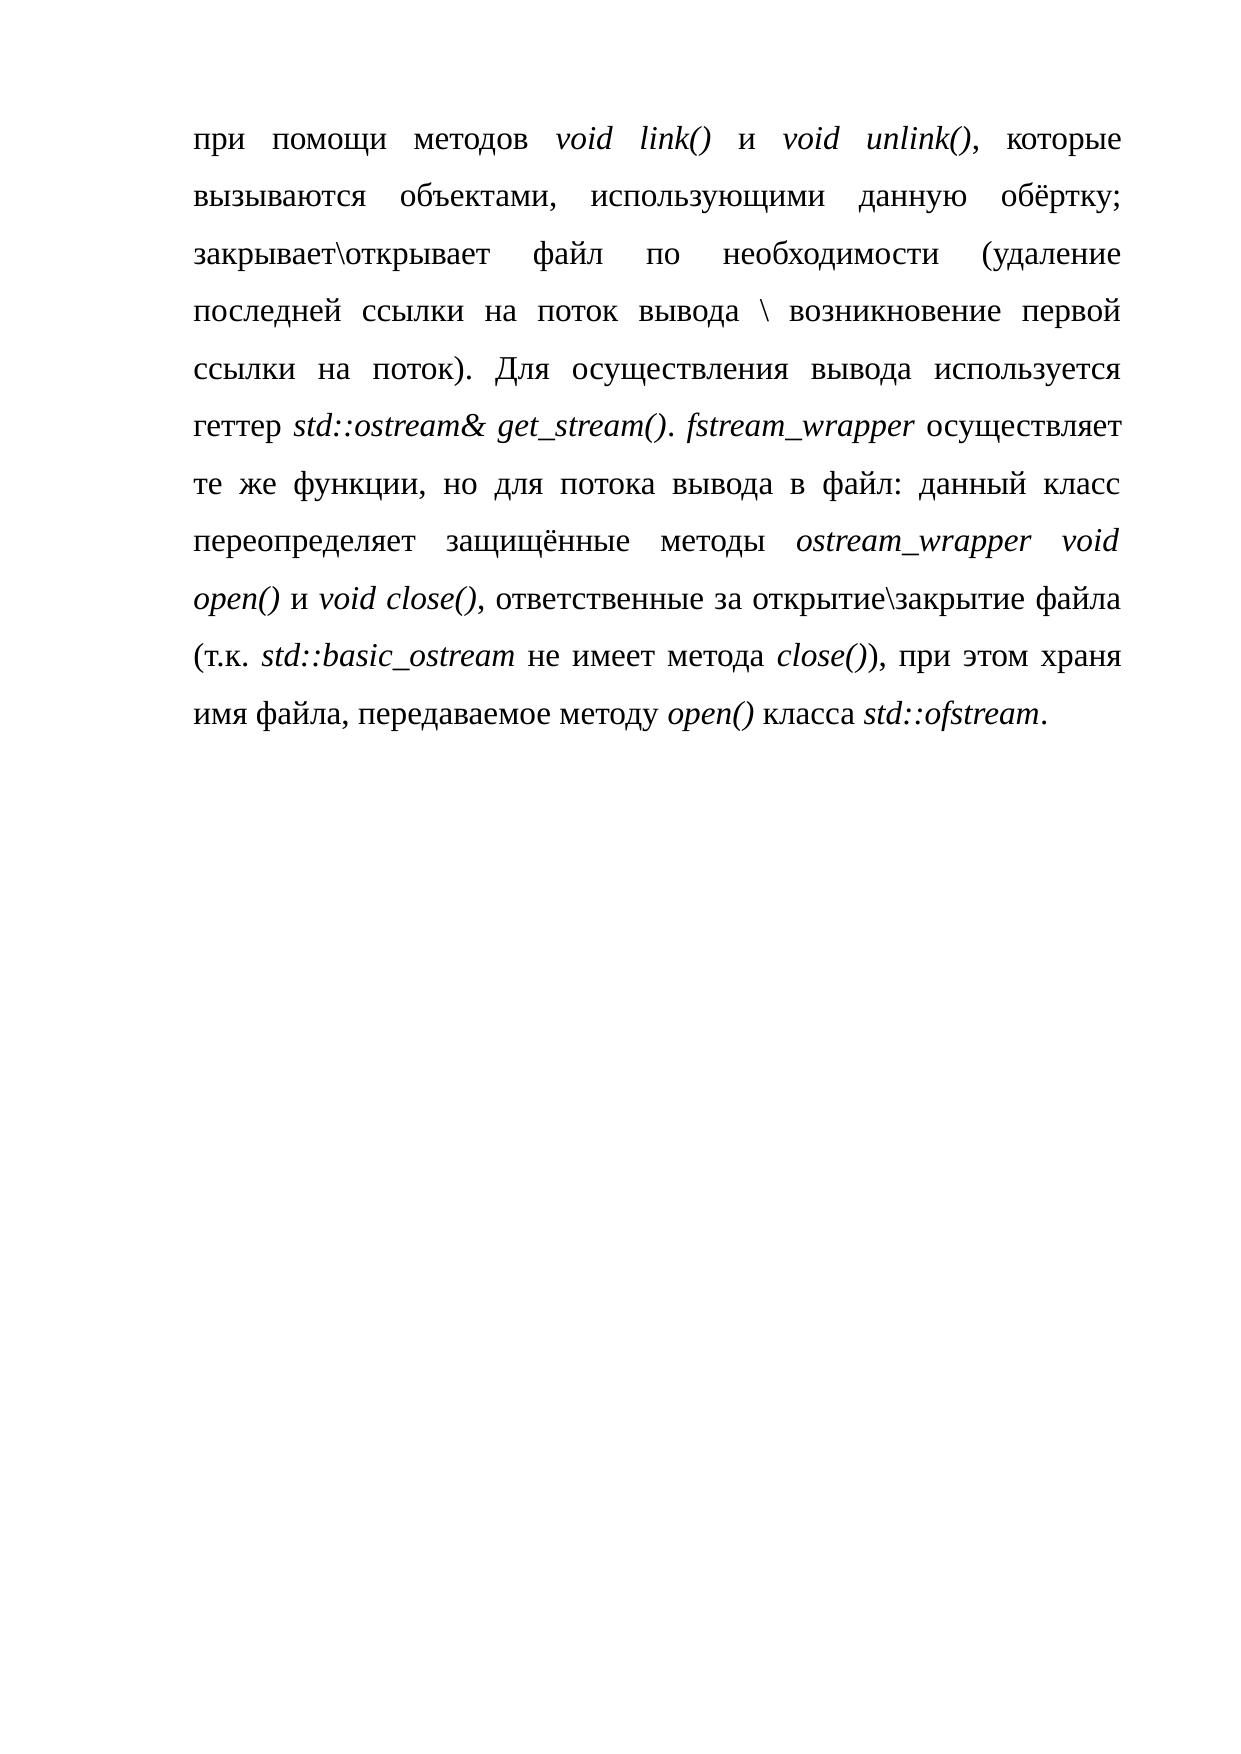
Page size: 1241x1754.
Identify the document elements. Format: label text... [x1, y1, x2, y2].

list при помощи методов void link() и void unlink(), которые вызываются объектами, использующими данную обёртку; закрывает\открывает файл по необходимости (удаление последней ссылки на поток вывода \ возникновение первой ссылки на поток). Для осуществления вывода используется геттер std::ostream& get_stream(). fstream_wrapper осуществляет те же функции, но для потока вывода в файл: данный класс переопределяет защищённые методы ostream_wrapper void open() и void close(), ответственные за открытие\закрытие файла (т.к. std::basic_ostream не имеет метода close()), при этом храня имя файла, передаваемое методу open() класса std::ofstream. [156, 118, 1122, 731]
